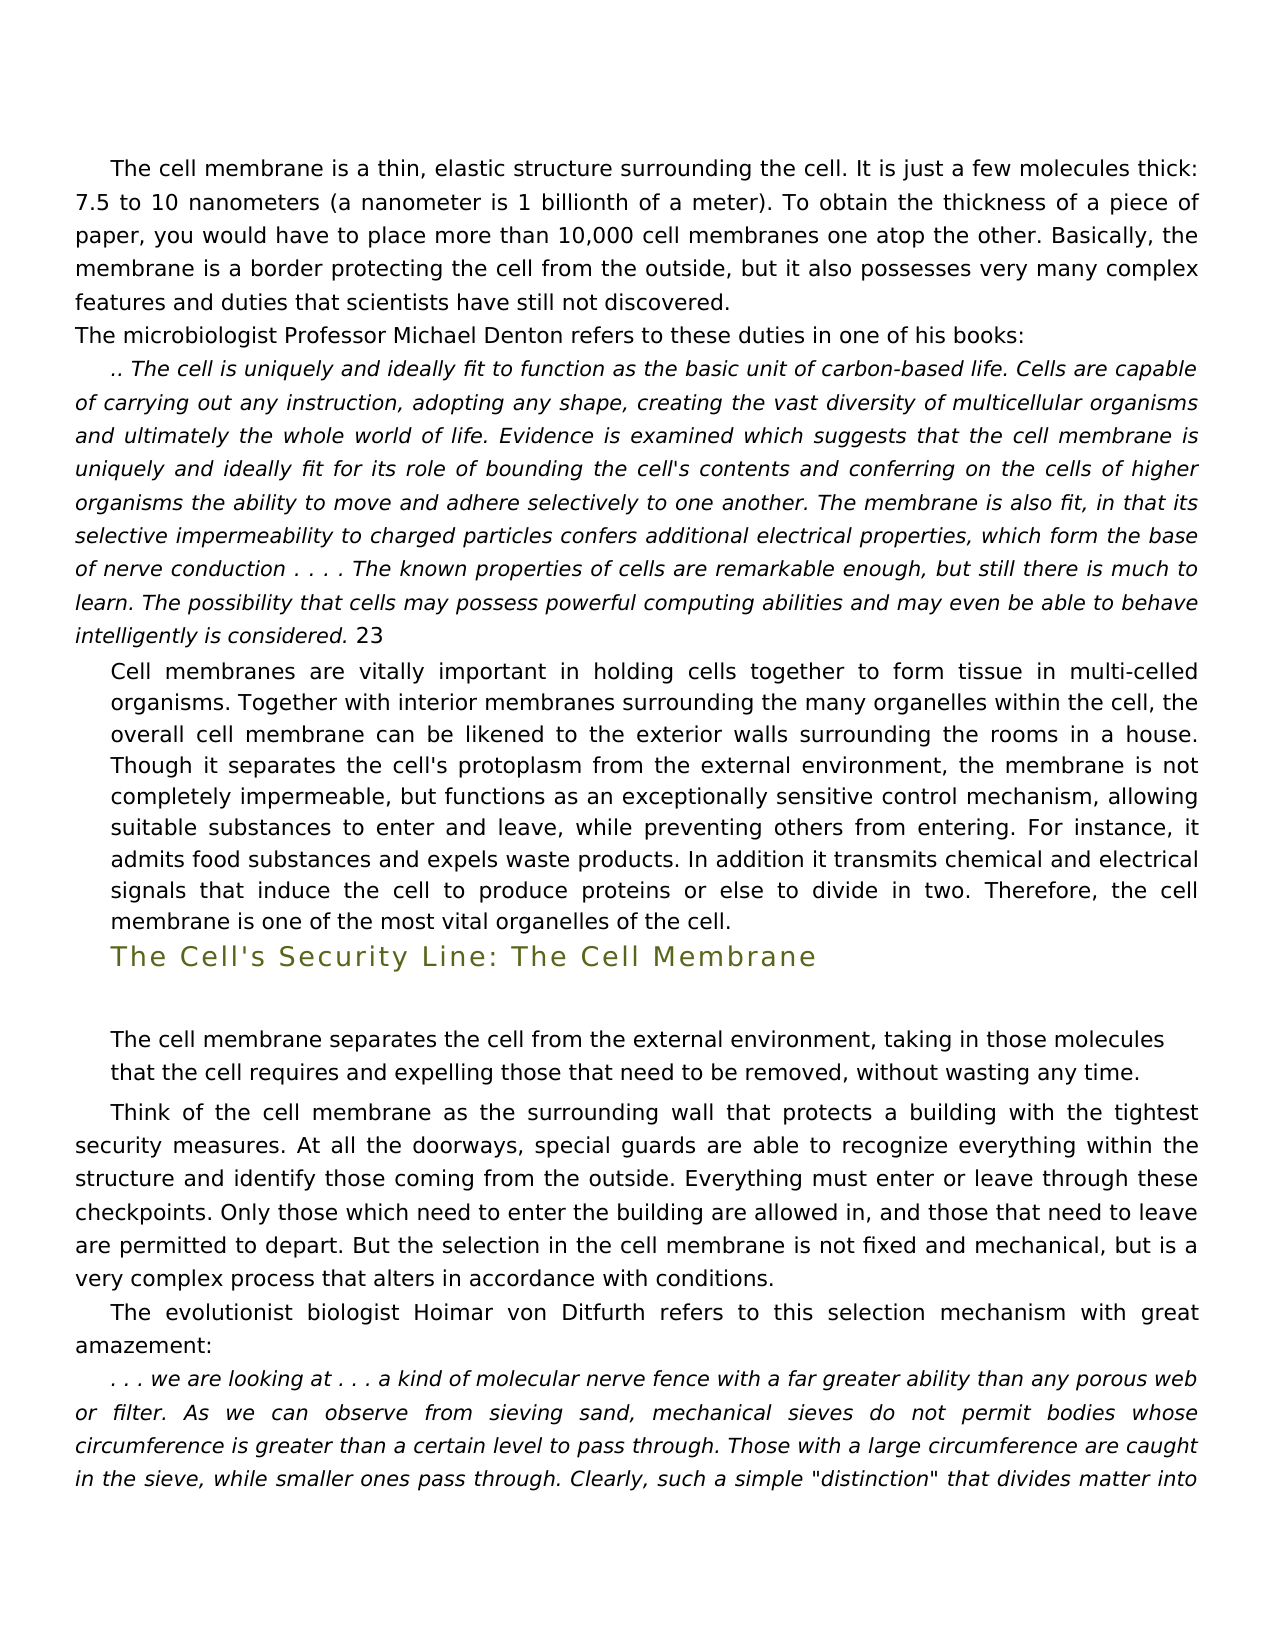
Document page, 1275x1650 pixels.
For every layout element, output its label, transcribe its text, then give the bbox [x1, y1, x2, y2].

text The cell membrane separates the cell from the external environment, taking in those molecules that the cell requires and expelling those that need to be removed, without wasting any time. [110, 1021, 1200, 1087]
text The evolutionist biologist Hoimar von Ditfurth refers to this selection mechanism with great amazement: [75, 1293, 1200, 1360]
text The cell membrane is a thin, elastic structure surrounding the cell. It is just a few molecules thick: 7.5 to 10 nanometers (a nanometer is 1 billionth of a meter). To obtain the thickness of a piece of paper, you would have to place more than 10,000 cell membranes one atop the other. Basically, the membrane is a border protecting the cell from the outside, but it also possesses very many complex features and duties that scientists have still not discovered. [75, 150, 1200, 317]
text The microbiologist Professor Michael Denton refers to these duties in one of his books: [75, 317, 1200, 350]
text .. The cell is uniquely and ideally fit to function as the basic unit of carbon-based life. Cells are capable of carrying out any instruction, adopting any shape, creating the vast diversity of multicellular organisms and ultimately the whole world of life. Evidence is examined which suggests that the cell membrane is uniquely and ideally fit for its role of bounding the cell's contents and conferring on the cells of higher organisms the ability to move and adhere selectively to one another. The membrane is also fit, in that its selective impermeability to charged particles confers additional electrical properties, which form the base of nerve conduction . . . . The known properties of cells are remarkable enough, but still there is much to learn. The possibility that cells may possess powerful computing abilities and may even be able to behave intelligently is considered. 23 [75, 350, 1200, 650]
text Think of the cell membrane as the surrounding wall that protects a building with the tightest security measures. At all the doorways, special guards are able to recognize everything within the structure and identify those coming from the outside. Everything must enter or leave through these checkpoints. Only those which need to enter the building are allowed in, and those that need to leave are permitted to depart. But the selection in the cell membrane is not fixed and mechanical, but is a very complex process that alters in accordance with conditions. [75, 1093, 1200, 1293]
text Cell membranes are vitally important in holding cells together to form tissue in multi-celled organisms. Together with interior membranes surrounding the many organelles within the cell, the overall cell membrane can be likened to the exterior walls surrounding the rooms in a house. Though it separates the cell's protoplasm from the external environment, the membrane is not completely impermeable, but functions as an exceptionally sensitive control mechanism, allowing suitable substances to enter and leave, while preventing others from entering. For instance, it admits food substances and expels waste products. In addition it transmits chemical and electrical signals that induce the cell to produce proteins or else to divide in two. Therefore, the cell membrane is one of the most vital organelles of the cell. [110, 654, 1200, 936]
subtitle The Cell's Security Line: The Cell Membrane [75, 940, 1200, 973]
text . . . we are looking at . . . a kind of molecular nerve fence with a far greater ability than any porous web or filter. As we can observe from sieving sand, mechanical sieves do not permit bodies whose circumference is greater than a certain level to pass through. Those with a large circumference are caught in the sieve, while smaller ones pass through. Clearly, such a simple "distinction" that divides matter into [75, 1360, 1200, 1493]
